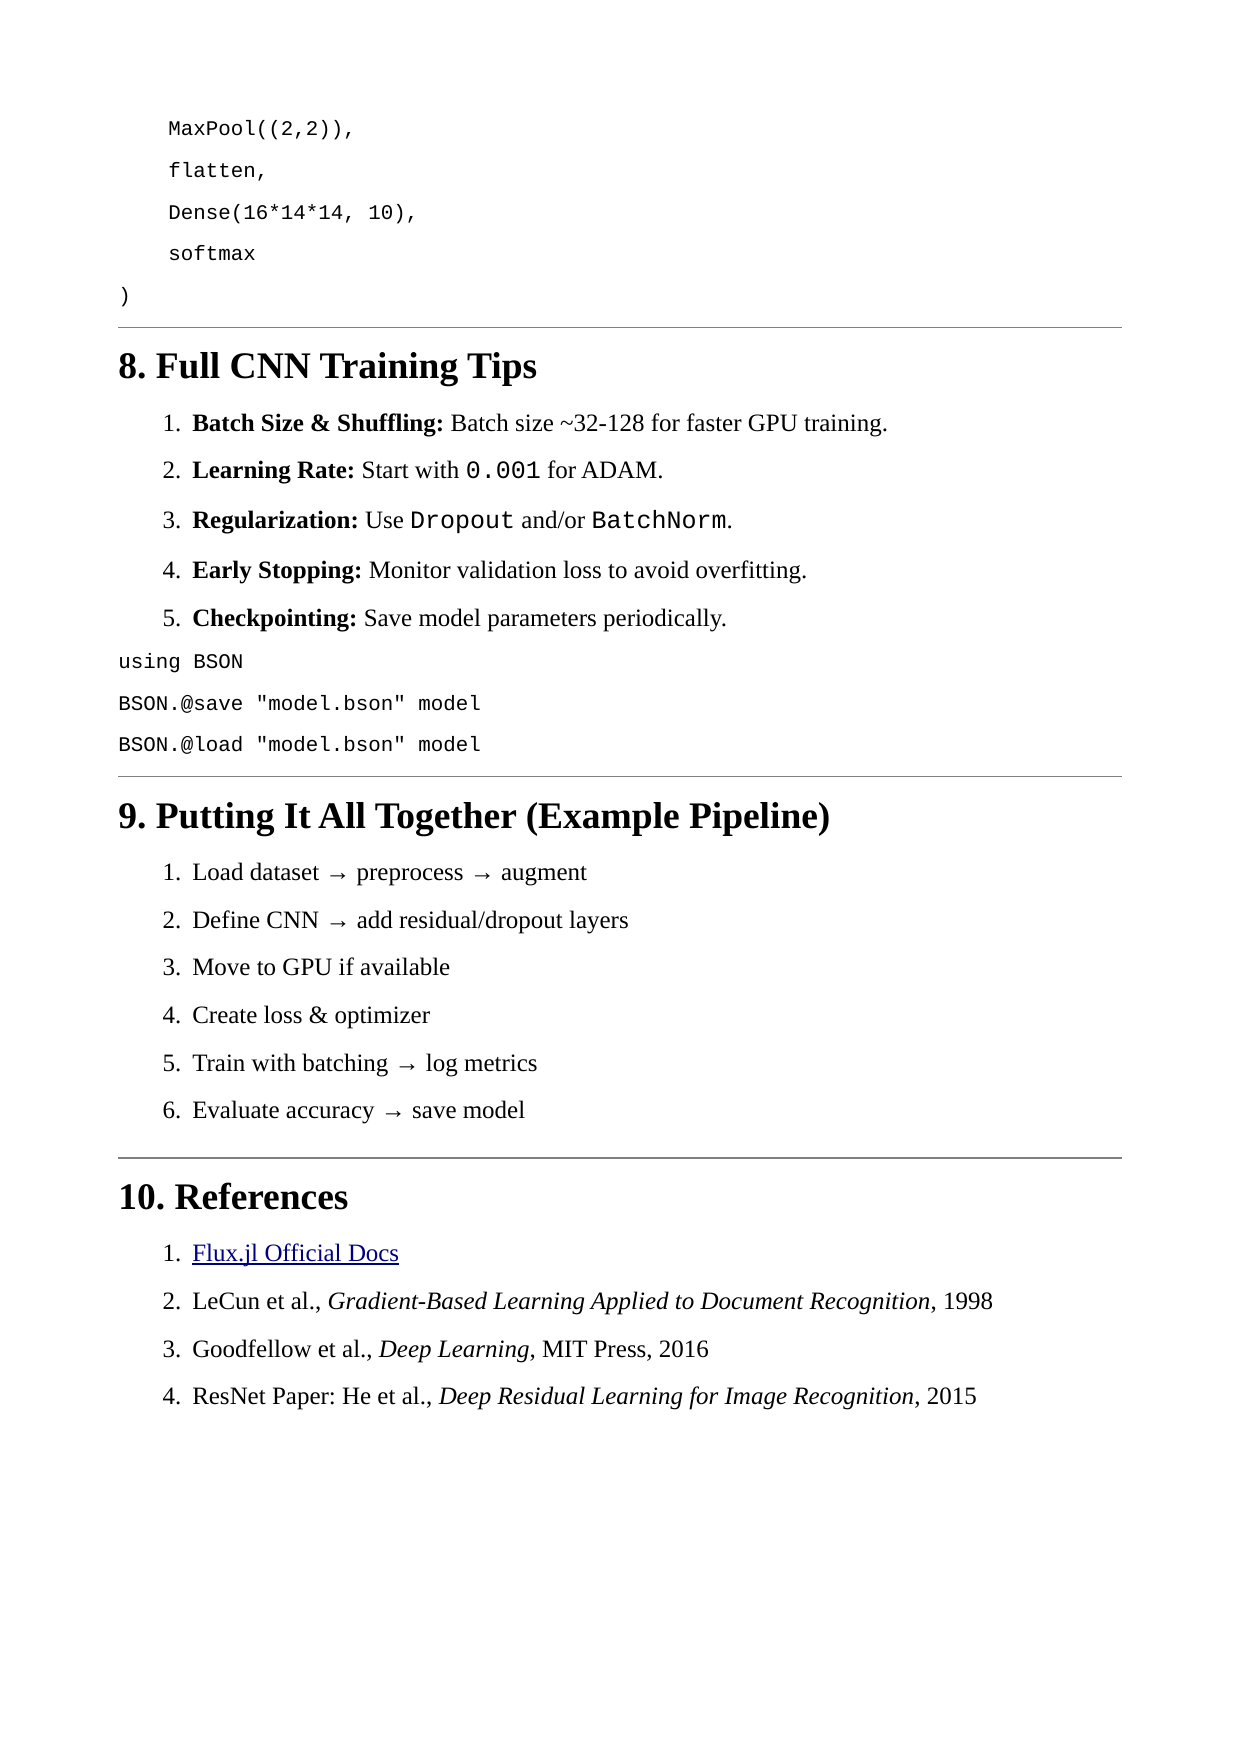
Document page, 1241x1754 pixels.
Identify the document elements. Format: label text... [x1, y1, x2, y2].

list Evaluate accuracy → save model [162, 1095, 1122, 1124]
text BSON.@load "model.bson" model [118, 734, 1122, 758]
list Move to GPU if available [162, 952, 1122, 981]
subtitle 9. Putting It All Together (Example Pipeline) [118, 793, 1122, 836]
list Learning Rate: Start with 0.001 for ADAM. [162, 456, 1122, 486]
list Define CNN → add residual/dropout layers [162, 905, 1122, 933]
list Flux.jl Official Docs [162, 1238, 1122, 1267]
subtitle 8. Full CNN Training Tips [118, 344, 1122, 387]
list Batch Size & Shuffling: Batch size ~32-128 for faster GPU training. [162, 408, 1122, 437]
text ) [118, 285, 1122, 309]
list ResNet Paper: He et al., Deep Residual Learning for Image Recognition, 2015 [162, 1381, 1122, 1410]
list Load dataset → preprocess → augment [162, 857, 1122, 886]
list LeCun et al., Gradient-Based Learning Applied to Document Recognition, 1998 [162, 1286, 1122, 1315]
text BSON.@save "model.bson" model [118, 693, 1122, 716]
text MaxPool((2,2)), [118, 118, 1122, 142]
list Train with batching → log metrics [162, 1048, 1122, 1076]
list Checkpointing: Save model parameters periodically. [162, 603, 1122, 632]
text using BSON [118, 651, 1122, 674]
list Create loss & optimizer [162, 1000, 1122, 1029]
text Dense(16*14*14, 10), [118, 202, 1122, 225]
text softmax [118, 243, 1122, 267]
text flatten, [118, 160, 1122, 183]
subtitle 10. References [118, 1174, 1122, 1217]
list Early Stopping: Monitor validation loss to avoid overfitting. [162, 556, 1122, 584]
list Regularization: Use Dropout and/or BatchNorm. [162, 506, 1122, 536]
list Goodfellow et al., Deep Learning, MIT Press, 2016 [162, 1334, 1122, 1362]
